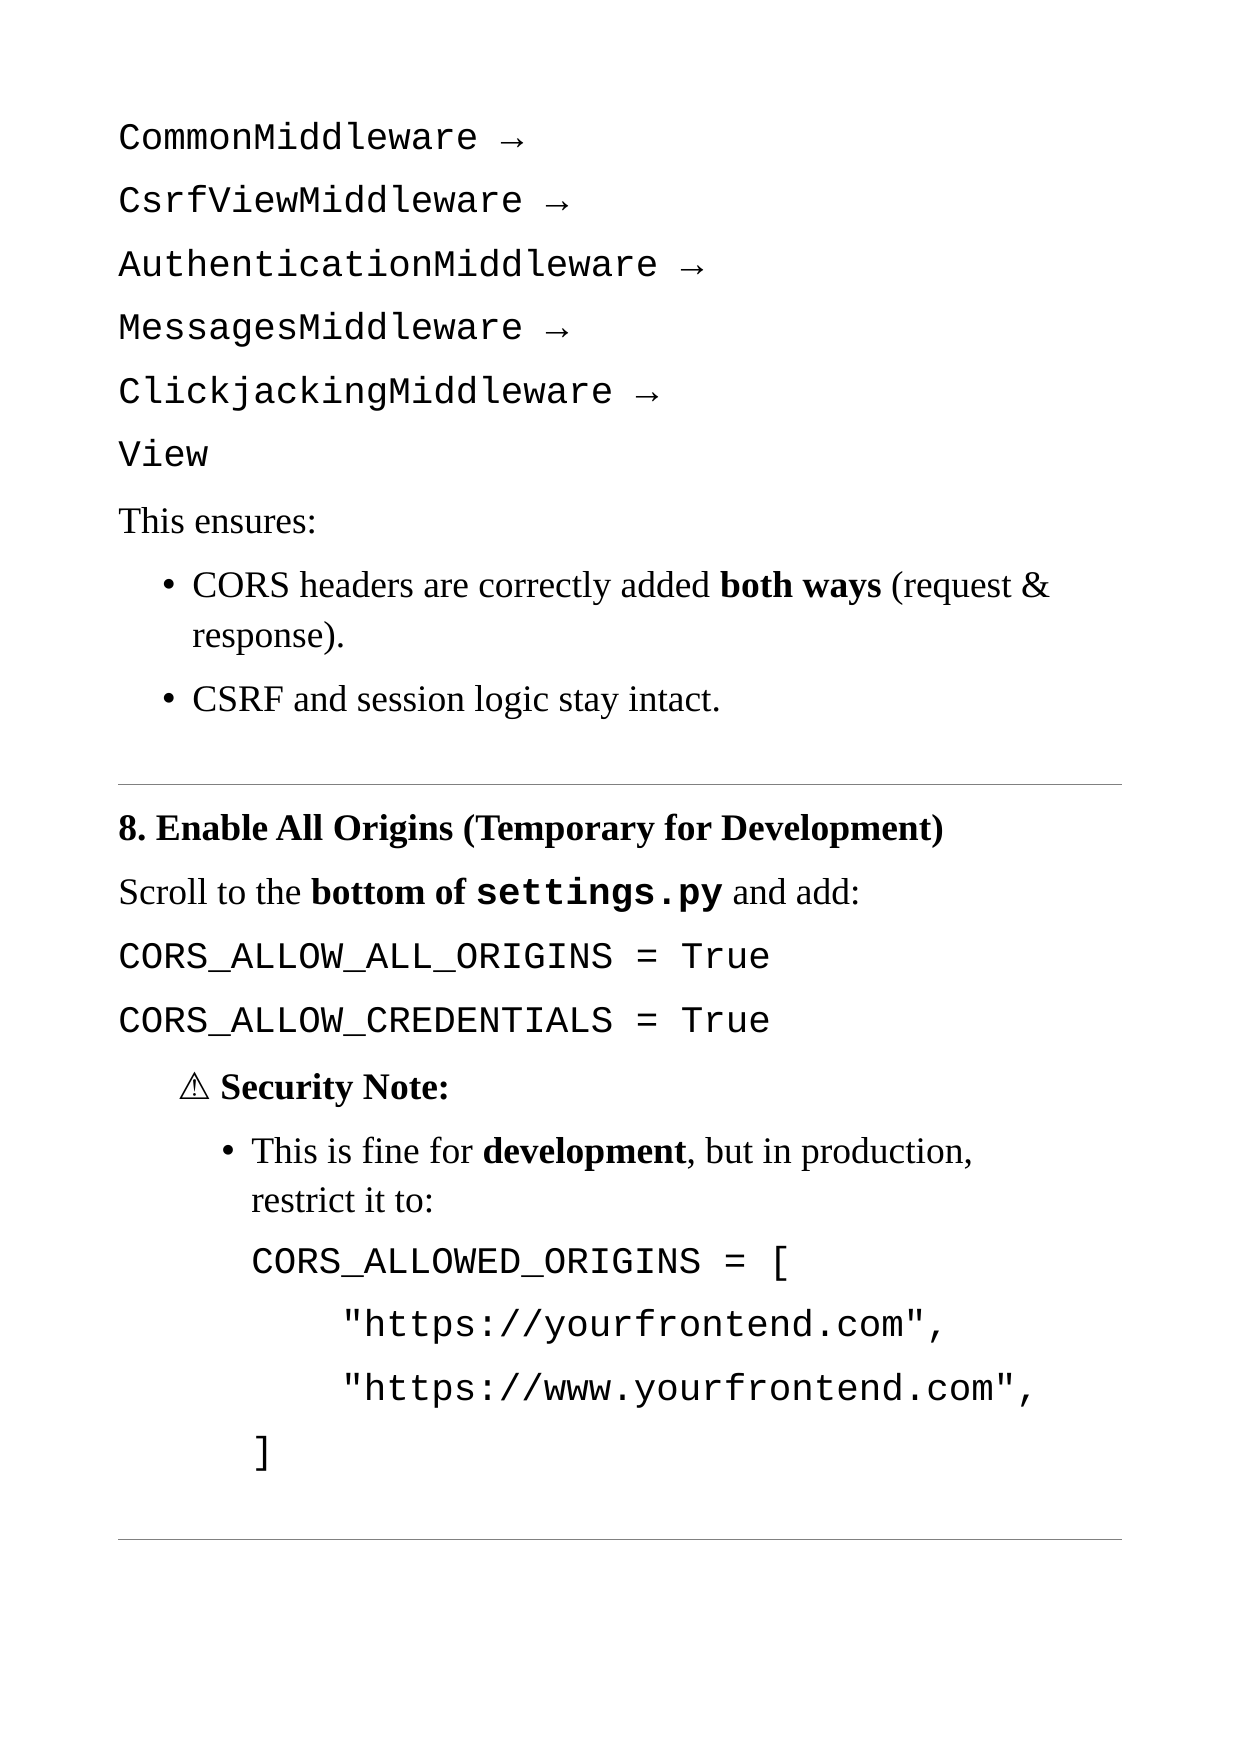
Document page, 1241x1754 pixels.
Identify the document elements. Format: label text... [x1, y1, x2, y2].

list This is fine for development, but in production, restrict it to: [222, 1128, 1063, 1221]
text ClickjackingMiddleware → [118, 372, 1122, 414]
list CSRF and session logic stay intact. ✅ [162, 677, 1122, 720]
list "https://yourfrontend.com", [222, 1306, 1063, 1348]
text CsrfViewMiddleware → [118, 182, 1122, 224]
list CORS headers are correctly added both ways (request & response). [162, 563, 1122, 656]
subtitle 8. Enable All Origins (Temporary for Development) [118, 805, 1122, 848]
text View [118, 435, 1122, 478]
text CommonMiddleware → [118, 118, 1122, 161]
list "https://www.yourfrontend.com", [222, 1369, 1063, 1411]
text This ensures: [118, 499, 1122, 542]
text Scroll to the bottom of settings.py and add: [118, 869, 1122, 916]
text CORS_ALLOW_CREDENTIALS = True [118, 1001, 1122, 1043]
text MessagesMiddleware → [118, 308, 1122, 351]
text AuthenticationMiddleware → [118, 245, 1122, 287]
text CORS_ALLOW_ALL_ORIGINS = True [118, 937, 1122, 980]
text ⚠️ Security Note: [177, 1064, 1063, 1107]
list CORS_ALLOWED_ORIGINS = [ [222, 1242, 1063, 1284]
list ] [222, 1432, 1063, 1475]
